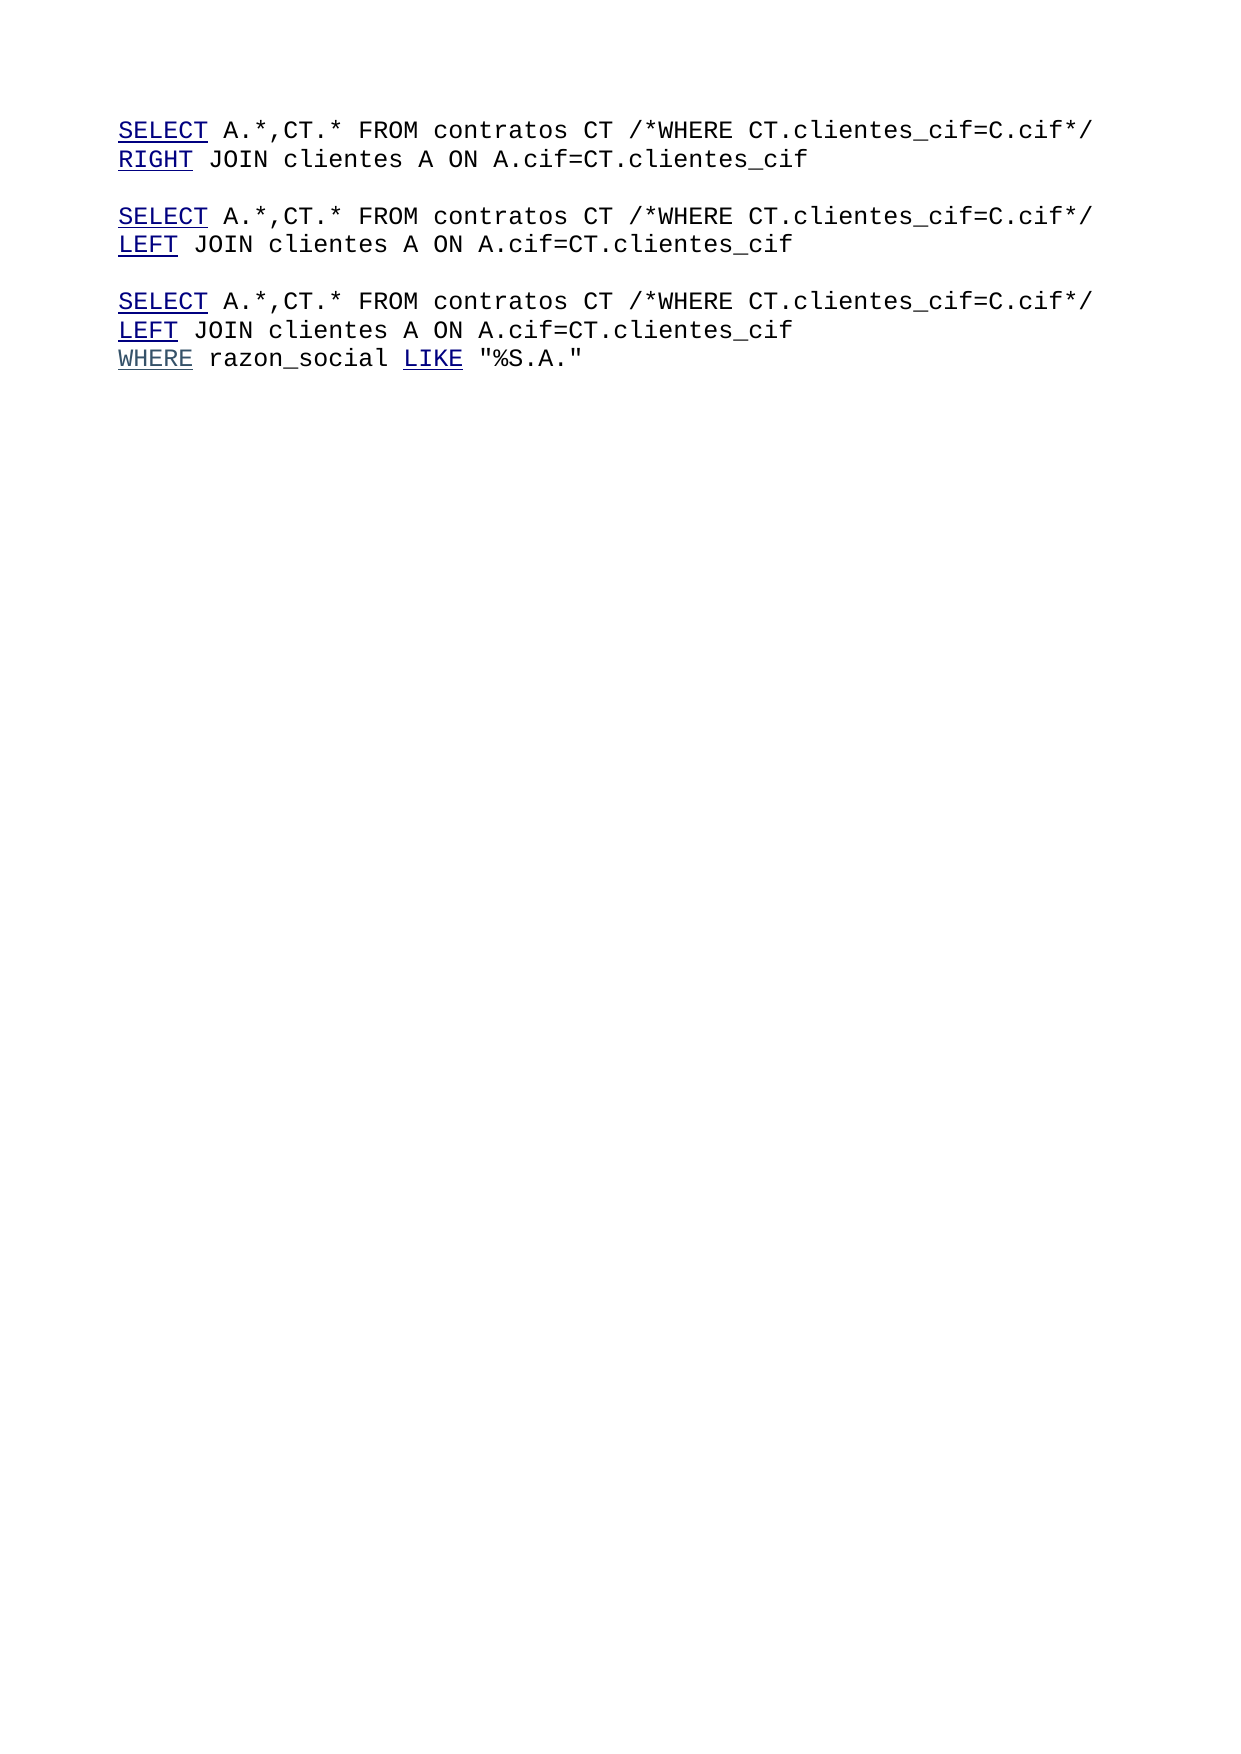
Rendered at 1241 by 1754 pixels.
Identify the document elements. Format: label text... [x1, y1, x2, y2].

text SELECT A.*,CT.* FROM contratos CT /*WHERE CT.clientes_cif=C.cif*/ RIGHT JOIN clientes A ON A.cif=CT.clientes_cif [118, 118, 1122, 175]
text SELECT A.*,CT.* FROM contratos CT /*WHERE CT.clientes_cif=C.cif*/ LEFT JOIN clientes A ON A.cif=CT.clientes_cif [118, 289, 1122, 346]
text SELECT A.*,CT.* FROM contratos CT /*WHERE CT.clientes_cif=C.cif*/ LEFT JOIN clientes A ON A.cif=CT.clientes_cif [118, 203, 1122, 260]
text WHERE razon_social LIKE "%S.A." [118, 346, 1122, 374]
